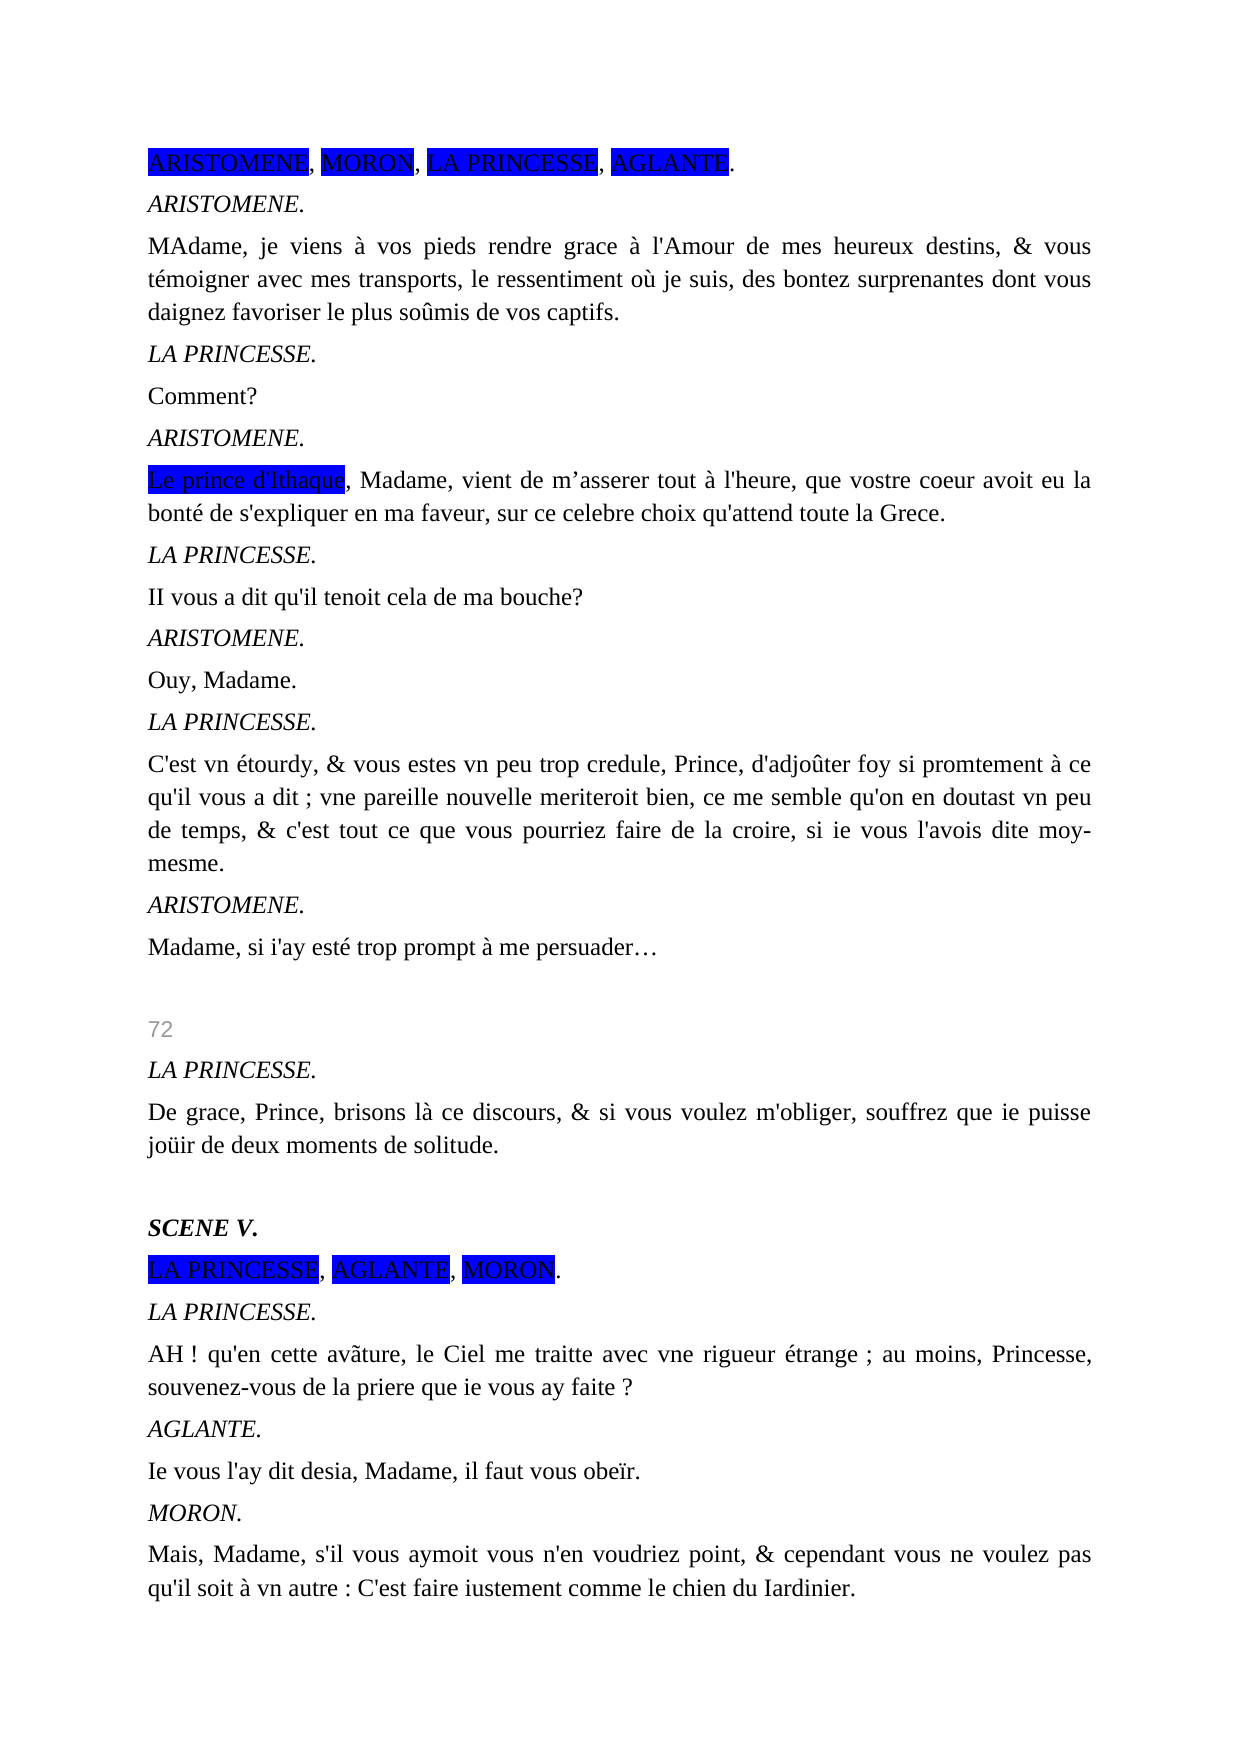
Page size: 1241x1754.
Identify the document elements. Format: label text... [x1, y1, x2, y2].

text LA PRINCESSE. [148, 540, 1093, 568]
text ARISTOMENE. [148, 189, 1093, 218]
text MAdame, je viens à vos pieds rendre grace à l'Amour de mes heureux destins, & vous témoigner avec mes transports, le ressentiment où je suis, des bontez surprenantes dont vous daignez favoriser le plus soûmis de vos captifs. [148, 231, 1093, 326]
text AH ! qu'en cette avãture, le Ciel me traitte avec vne rigueur étrange ; au moins, Princesse, souvenez-vous de la priere que ie vous ay faite ? [148, 1339, 1093, 1401]
text 72 [173, 1016, 1093, 1042]
text LA PRINCESSE. [148, 339, 1093, 368]
text Comment? [148, 381, 1093, 410]
text Ie vous l'ay dit desia, Madame, il faut vous obeïr. [148, 1456, 1093, 1484]
text ARISTOMENE. [148, 890, 1093, 919]
text Madame, si i'ay esté trop prompt à me persuader… [148, 932, 1093, 961]
text LA PRINCESSE. [148, 1055, 1093, 1083]
text C'est vn étourdy, & vous estes vn peu trop credule, Prince, d'adjoûter foy si promtement à ce qu'il vous a dit ; vne pareille nouvelle meriteroit bien, ce me semble qu'on en doutast vn peu de temps, & c'est tout ce que vous pourriez faire de la croire, si ie vous l'avois dite moy-mesme. [148, 749, 1093, 877]
text ARISTOMENE, MORON, LA PRINCESSE, AGLANTE. [729, 148, 1093, 176]
text LA PRINCESSE. [148, 1297, 1093, 1326]
text ARISTOMENE. [148, 423, 1093, 452]
text De grace, Prince, brisons là ce discours, & si vous voulez m'obliger, souffrez que ie puisse joüir de deux moments de solitude. [148, 1097, 1093, 1158]
text Ouy, Madame. [148, 665, 1093, 694]
text LA PRINCESSE, AGLANTE, MORON. [555, 1255, 1093, 1284]
text ARISTOMENE. [148, 623, 1093, 652]
text MORON. [148, 1498, 1093, 1526]
text II vous a dit qu'il tenoit cela de ma bouche? [148, 582, 1093, 610]
text SCENE V. [148, 1213, 1093, 1242]
text AGLANTE. [148, 1414, 1093, 1443]
text Mais, Madame, s'il vous aymoit vous n'en voudriez point, & cependant vous ne voulez pas qu'il soit à vn autre : C'est faire iustement comme le chien du Iardinier. [148, 1539, 1093, 1601]
text LA PRINCESSE. [148, 707, 1093, 736]
text Le prince d'Ithaque, Madame, vient de m’asserer tout à l'heure, que vostre coeur avoit eu la bonté de s'expliquer en ma faveur, sur ce celebre choix qu'attend toute la Grece. [148, 465, 1093, 527]
